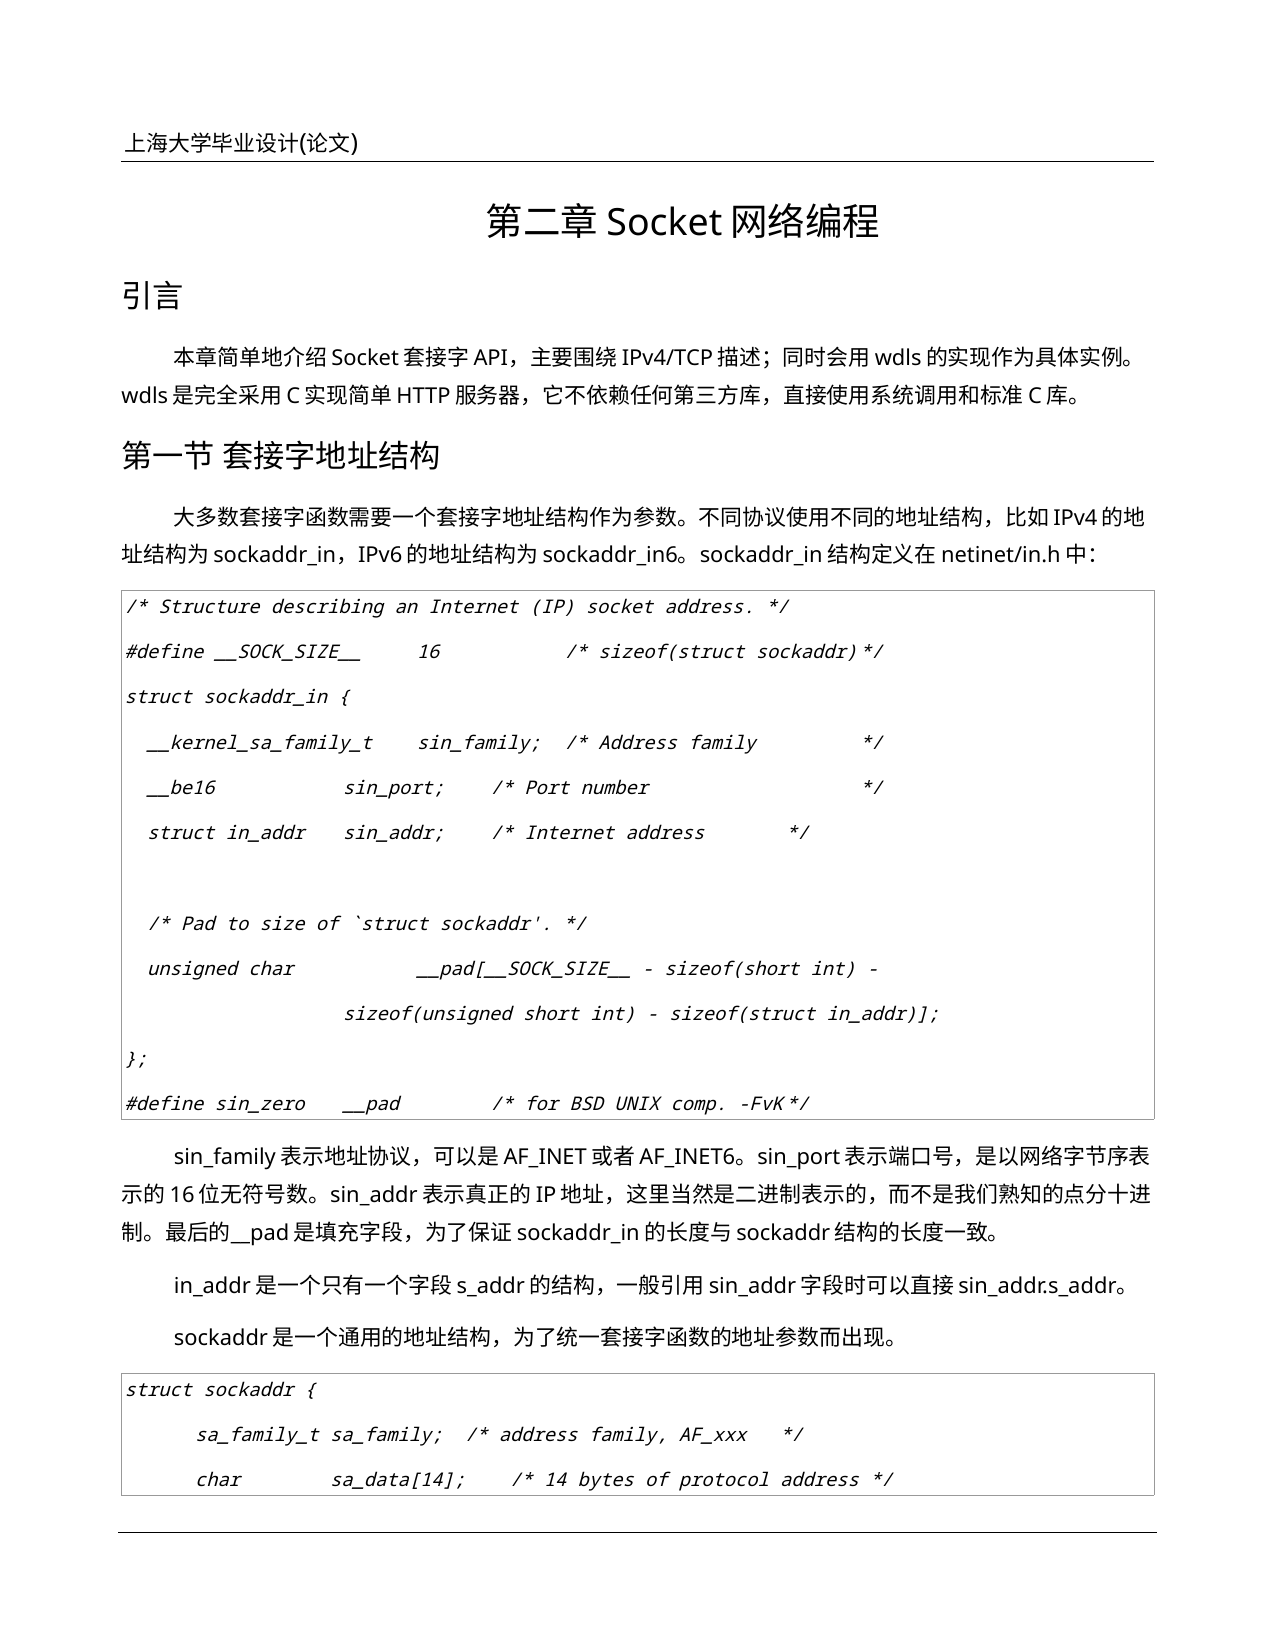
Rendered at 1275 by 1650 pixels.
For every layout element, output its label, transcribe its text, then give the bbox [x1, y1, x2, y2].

text #define sin_zero __pad /* for BSD UNIX comp. -FvK */ [122, 1087, 1154, 1119]
text unsigned char __pad[__SOCK_SIZE__ - sizeof(short int) - [122, 952, 1154, 981]
text /* Pad to size of `struct sockaddr'. */ [122, 907, 1154, 935]
text /* Structure describing an Internet (IP) socket address. */ [122, 591, 1154, 619]
text #define __SOCK_SIZE__ 16 /* sizeof(struct sockaddr) */ [122, 635, 1154, 664]
text struct sockaddr { [122, 1374, 1154, 1402]
text 第二章 Socket网络编程 [121, 191, 1154, 246]
text sin_family表示地址协议，可以是AF_INET或者AF_INET6。sin_port表示端口号，是以网络字节序表示的16位无符号数。sin_addr表示真正的IP地址，这里当然是二进制表示的，而不是我们熟知的点分十进制。最后的__pad是填充字段，为了保证sockaddr_in的长度与sockaddr结构的长度一致。 [121, 1139, 1154, 1247]
text 第一节 套接字地址结构 [121, 431, 1154, 476]
text struct in_addr sin_addr; /* Internet address */ [122, 816, 1154, 845]
text __kernel_sa_family_t sin_family; /* Address family */ [122, 726, 1154, 754]
text struct sockaddr_in { [122, 681, 1154, 709]
text 引言 [121, 271, 1154, 316]
text in_addr是一个只有一个字段s_addr的结构，一般引用sin_addr字段时可以直接sin_addr.s_addr。 [121, 1268, 1154, 1299]
text sockaddr是一个通用的地址结构，为了统一套接字函数的地址参数而出现。 [121, 1320, 1154, 1352]
text 大多数套接字函数需要一个套接字地址结构作为参数。不同协议使用不同的地址结构，比如IPv4的地址结构为sockaddr_in，IPv6的地址结构为sockaddr_in6。sockaddr_in结构定义在netinet/in.h中： [121, 499, 1154, 569]
text sizeof(unsigned short int) - sizeof(struct in_addr)]; [122, 997, 1154, 1026]
text 本章简单地介绍Socket套接字API，主要围绕IPv4/TCP描述；同时会用wdls的实现作为具体实例。wdls是完全采用C实现简单HTTP服务器，它不依赖任何第三方库，直接使用系统调用和标准C库。 [121, 340, 1154, 410]
text __be16 sin_port; /* Port number */ [122, 771, 1154, 800]
text sa_family_t sa_family; /* address family, AF_xxx */ [122, 1418, 1154, 1447]
text }; [122, 1042, 1154, 1071]
text char sa_data[14]; /* 14 bytes of protocol address */ [122, 1463, 1154, 1495]
